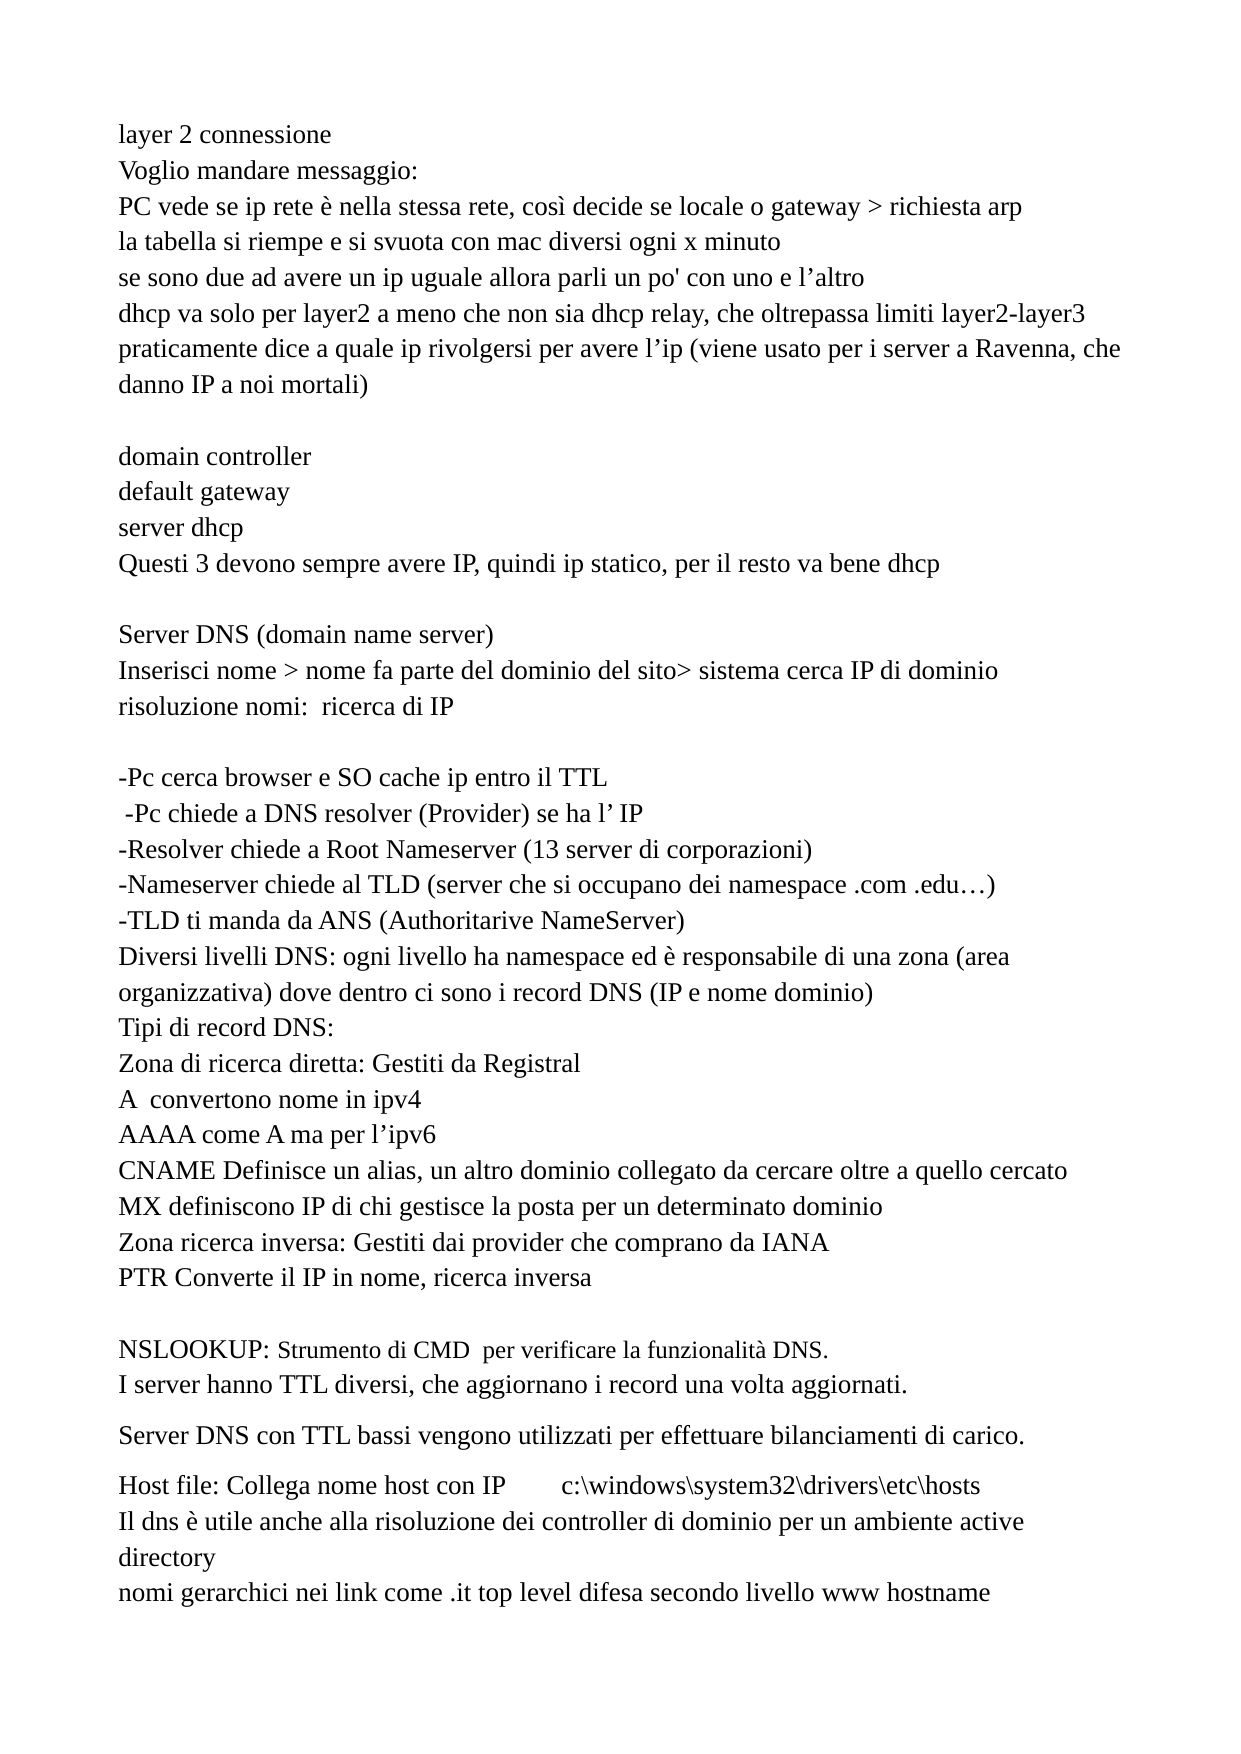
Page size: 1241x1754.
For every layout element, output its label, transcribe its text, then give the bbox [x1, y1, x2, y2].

text PC vede se ip rete è nella stessa rete, così decide se locale o gateway > richiesta arp [118, 189, 1122, 221]
text Server DNS con TTL bassi vengono utilizzati per effettuare bilanciamenti di carico. [118, 1419, 1122, 1450]
text A convertono nome in ipv4 [118, 1083, 1122, 1114]
text PTR Converte il IP in nome, ricerca inversa [118, 1261, 1122, 1293]
text Host file: Collega nome host con IP c:\windows\system32\drivers\etc\hosts [118, 1469, 1122, 1500]
text AAAA come A ma per l’ipv6 [118, 1118, 1122, 1150]
text domain controller [118, 440, 1122, 471]
text Il dns è utile anche alla risoluzione dei controller di dominio per un ambiente active directory [118, 1505, 1122, 1572]
text -TLD ti manda da ANS (Authoritarive NameServer) [118, 904, 1122, 935]
text dhcp va solo per layer2 a meno che non sia dhcp relay, che oltrepassa limiti layer2-layer3 [118, 297, 1122, 328]
text Inserisci nome > nome fa parte del dominio del sito> sistema cerca IP di dominio [118, 654, 1122, 685]
text Zona ricerca inversa: Gestiti dai provider che comprano da IANA [118, 1226, 1122, 1257]
text -Nameserver chiede al TLD (server che si occupano dei namespace .com .edu…) [118, 868, 1122, 899]
text MX definiscono IP di chi gestisce la posta per un determinato dominio [118, 1190, 1122, 1221]
text default gateway [118, 475, 1122, 507]
text server dhcp [118, 511, 1122, 542]
text Questi 3 devono sempre avere IP, quindi ip statico, per il resto va bene dhcp [118, 547, 1122, 578]
text nomi gerarchici nei link come .it top level difesa secondo livello www hostname [118, 1576, 1122, 1608]
text -Pc cerca browser e SO cache ip entro il TTL [118, 761, 1122, 792]
text -Pc chiede a DNS resolver (Provider) se ha l’ IP [118, 797, 1122, 828]
text NSLOOKUP: Strumento di CMD per verificare la funzionalità DNS. [118, 1333, 1122, 1364]
text I server hanno TTL diversi, che aggiornano i record una volta aggiornati. [118, 1369, 1122, 1400]
text Server DNS (domain name server) [118, 618, 1122, 649]
text Tipi di record DNS: [118, 1011, 1122, 1042]
text CNAME Definisce un alias, un altro dominio collegato da cercare oltre a quello cercato [118, 1154, 1122, 1185]
text Zona di ricerca diretta: Gestiti da Registral [118, 1047, 1122, 1078]
text Voglio mandare messaggio: [118, 154, 1122, 185]
text -Resolver chiede a Root Nameserver (13 server di corporazioni) [118, 833, 1122, 864]
text la tabella si riempe e si svuota con mac diversi ogni x minuto [118, 225, 1122, 256]
text Diversi livelli DNS: ogni livello ha namespace ed è responsabile di una zona (area organizzativa) dove dentro ci sono i record DNS (IP e nome dominio) [118, 940, 1122, 1007]
text se sono due ad avere un ip uguale allora parli un po' con uno e l’altro [118, 261, 1122, 292]
text praticamente dice a quale ip rivolgersi per avere l’ip (viene usato per i server a Ravenna, che danno IP a noi mortali) [118, 332, 1122, 399]
text layer 2 connessione [118, 118, 1122, 149]
text risoluzione nomi: ricerca di IP [118, 690, 1122, 721]
